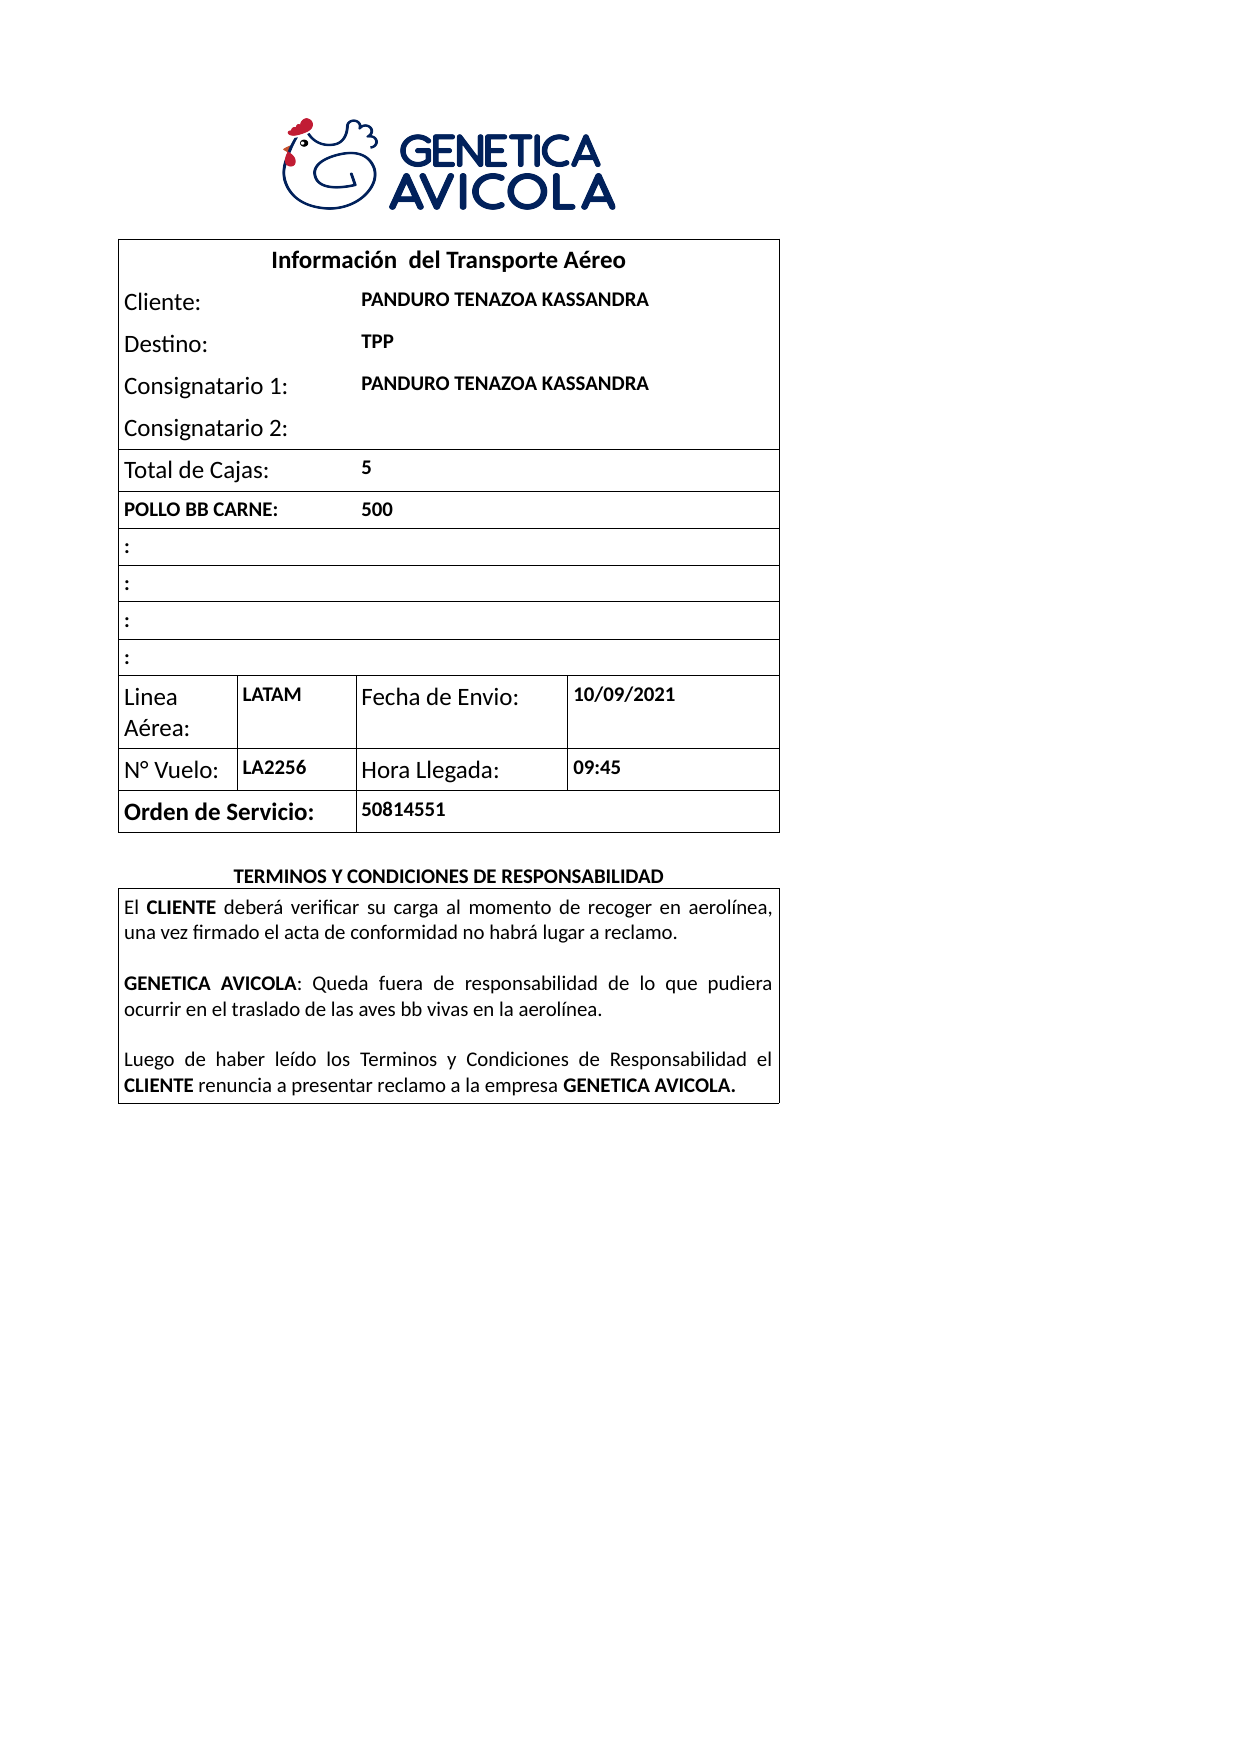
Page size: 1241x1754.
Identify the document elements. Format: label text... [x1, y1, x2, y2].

picture [282, 118, 616, 210]
table_cell : [119, 602, 356, 638]
table_cell PANDURO TENAZOA KASSANDRA [356, 365, 779, 406]
table_cell 5 [356, 450, 779, 491]
table_cell 50814551 [357, 791, 779, 832]
table_cell TERMINOS Y CONDICIONES DE RESPONSABILIDAD [118, 833, 779, 888]
table_cell : [119, 566, 356, 601]
table_cell 500 [356, 492, 779, 527]
table_cell 10/09/2021 [568, 676, 779, 748]
table_cell Cliente: [119, 281, 356, 322]
table_cell : [119, 529, 356, 564]
table_cell Orden de Servicio: [119, 791, 356, 832]
table_cell Consignatario 2: [119, 406, 356, 448]
table_cell : [119, 640, 356, 675]
table_cell TPP [356, 323, 779, 364]
table_cell LATAM [238, 676, 356, 748]
table_cell PANDURO TENAZOA KASSANDRA [356, 281, 779, 322]
table_header Información del Transporte Aéreo [119, 240, 779, 281]
table_cell Fecha de Envio: [357, 676, 567, 748]
table_cell 09:45 [568, 749, 779, 790]
table_cell Hora Llegada: [357, 749, 567, 790]
table_cell [356, 640, 779, 675]
table_cell [356, 406, 779, 448]
table_cell LA2256 [238, 749, 356, 790]
table_cell Consignatario 1: [119, 365, 356, 406]
table_cell Total de Cajas: [119, 450, 356, 491]
table_cell [356, 529, 779, 564]
table_cell Destino: [119, 323, 356, 364]
table_cell [356, 566, 779, 601]
table_cell N° Vuelo: [119, 749, 237, 790]
table_cell Linea Aérea: [119, 676, 237, 748]
table_cell [356, 602, 779, 638]
table_cell El CLIENTE deberá verificar su carga al momento de recoger en aerolínea, una vez firmado el acta de conformidad no habrá lugar a reclamo. GENETICA AVICOLA: Queda fuera de responsabilidad de lo que pudiera ocurrir en el traslado de las aves bb vivas en la aerolínea. Luego de haber leído los Terminos y Condiciones de Responsabilidad el CLIENTE renuncia a presentar reclamo a la empresa GENETICA AVICOLA. [119, 889, 779, 1103]
table_cell POLLO BB CARNE: [119, 492, 356, 527]
